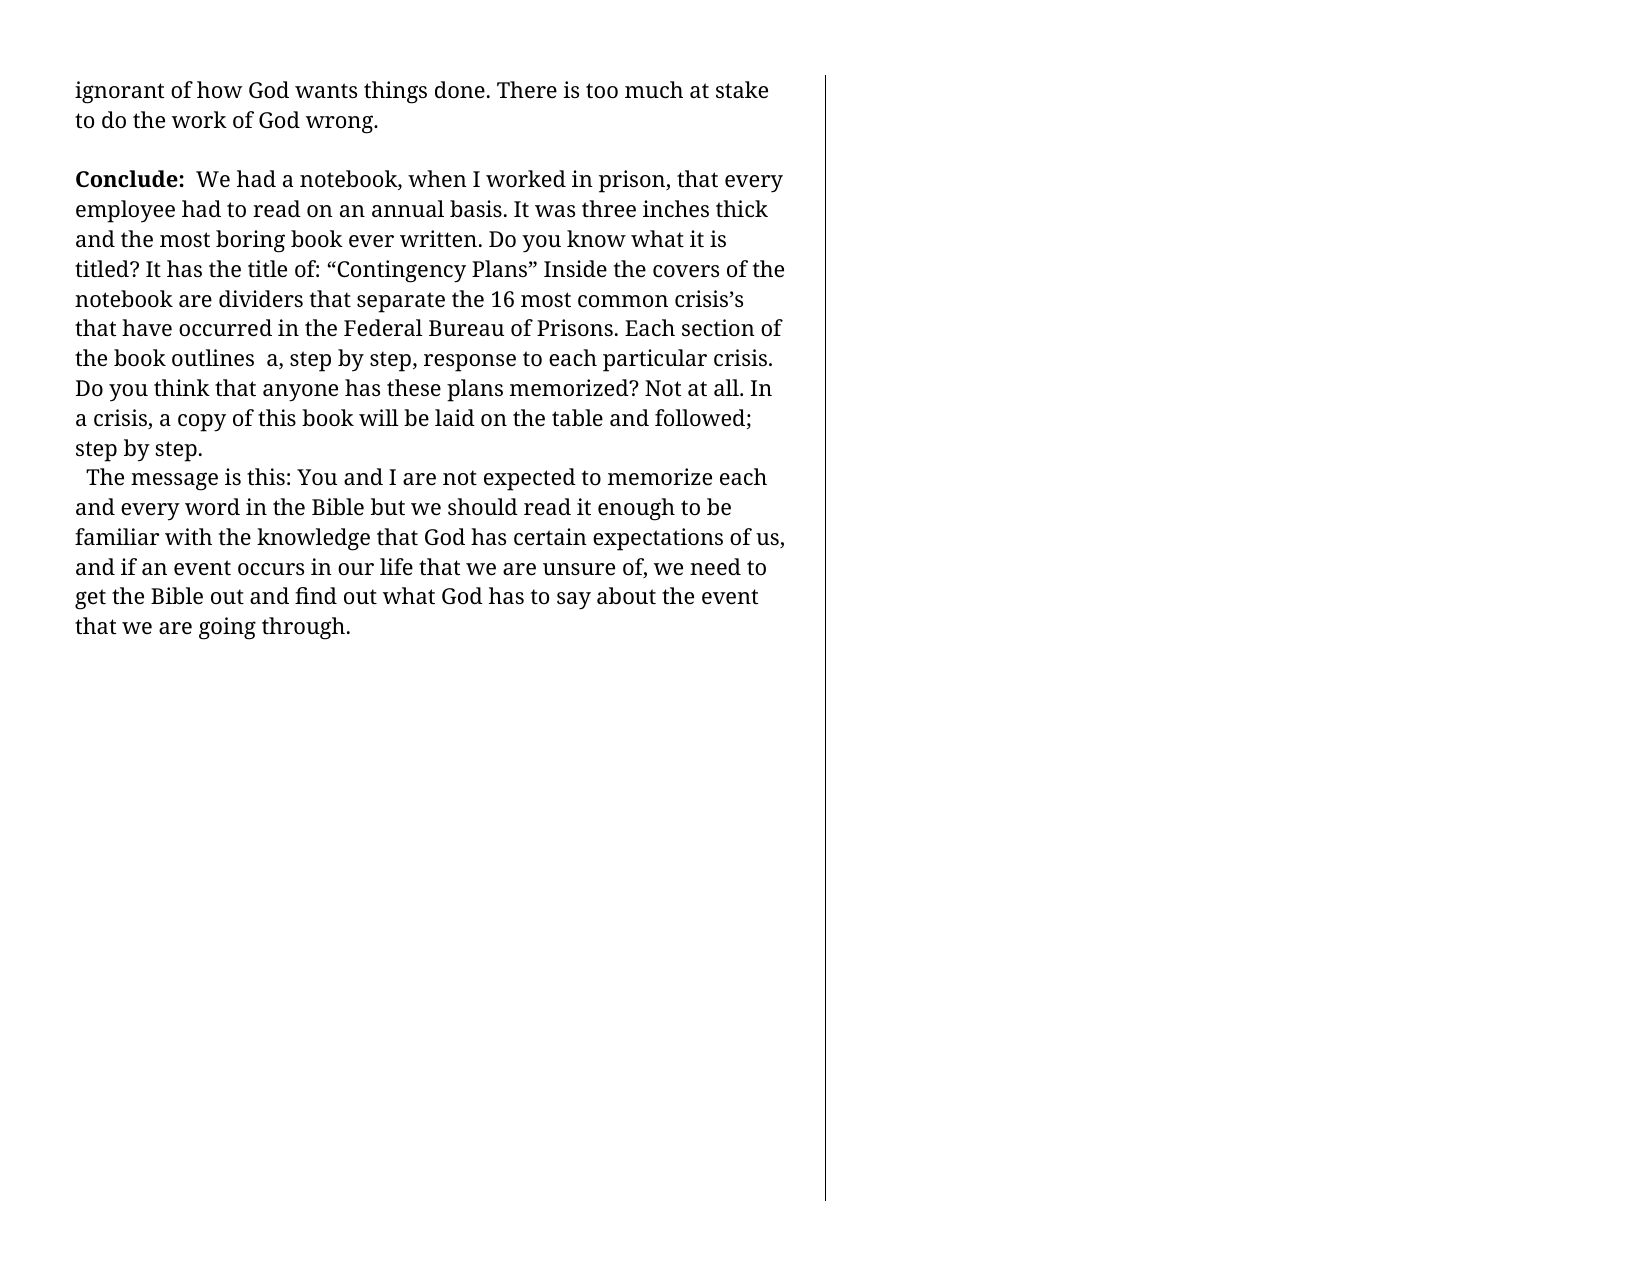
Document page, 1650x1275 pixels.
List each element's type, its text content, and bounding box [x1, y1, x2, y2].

text The message is this: You and I are not expected to memorize each and every word in the Bible but we should read it enough to be familiar with the knowledge that God has certain expectations of us, and if an event occurs in our life that we are unsure of, we need to get the Bible out and find out what God has to say about the event that we are going through. [75, 462, 788, 641]
text ignorant of how God wants things done. There is too much at stake to do the work of God wrong. [75, 75, 788, 134]
text Conclude: We had a notebook, when I worked in prison, that every employee had to read on an annual basis. It was three inches thick and the most boring book ever written. Do you know what it is titled? It has the title of: “Contingency Plans” Inside the covers of the notebook are dividers that separate the 16 most common crisis’s that have occurred in the Federal Bureau of Prisons. Each section of the book outlines a, step by step, response to each particular crisis. Do you think that anyone has these plans memorized? Not at all. In a crisis, a copy of this book will be laid on the table and followed; step by step. [75, 164, 788, 462]
